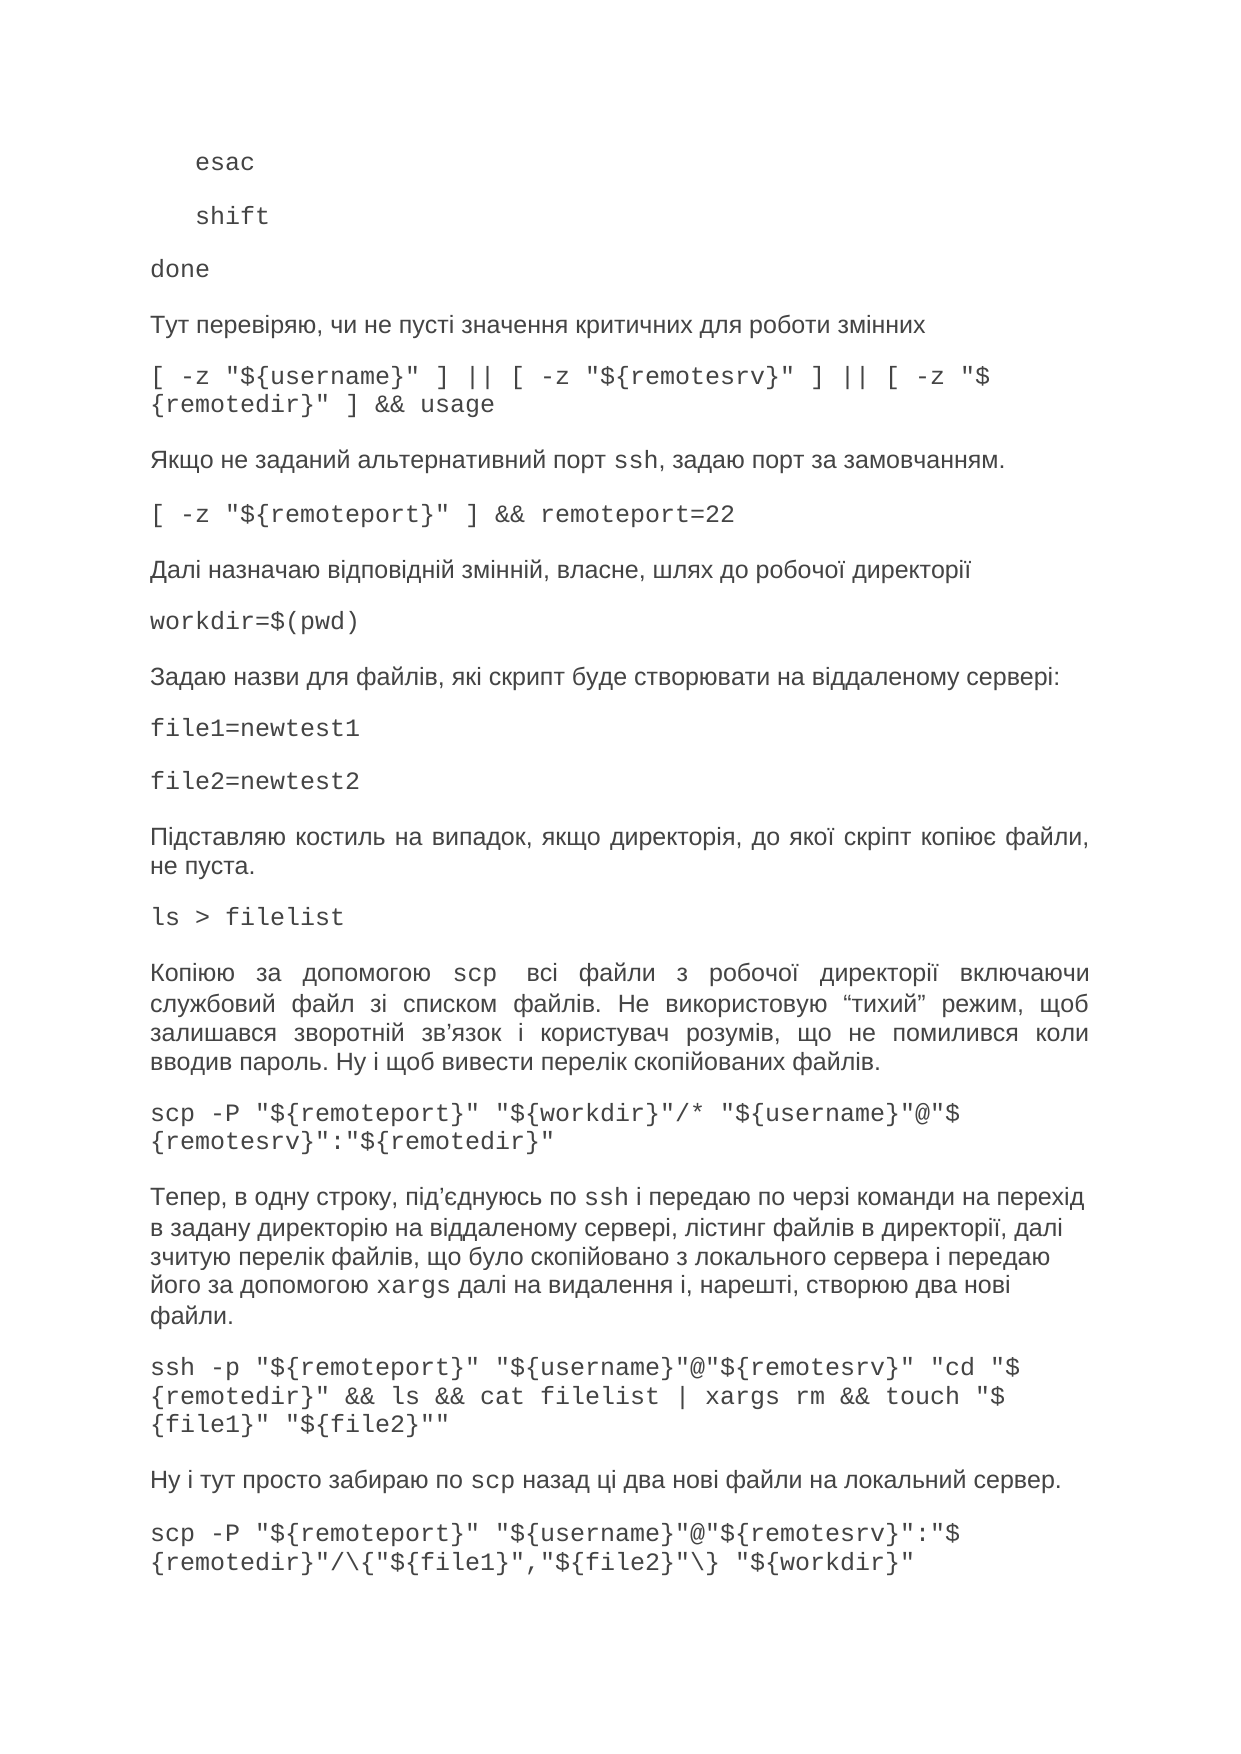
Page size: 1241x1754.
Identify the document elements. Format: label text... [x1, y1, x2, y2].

text Якщо не заданий альтернативний порт ssh, задаю порт за замовчанням. [150, 445, 1090, 476]
text esac [150, 150, 1090, 178]
text Тут перевіряю, чи не пусті значення критичних для роботи змінних [150, 310, 1090, 339]
text scp -P "${remoteport}" "${workdir}"/* "${username}"@"${remotesrv}":"${remotedir}" [150, 1100, 1090, 1157]
text [ -z "${username}" ] || [ -z "${remotesrv}" ] || [ -z "${remotedir}" ] && usage [150, 364, 1090, 420]
text Підставляю костиль на випадок, якщо директорія, до якої скріпт копіює файли, не пуста. [150, 822, 1090, 880]
text ls > filelist [150, 905, 1090, 933]
text done [150, 257, 1090, 285]
text file2=newtest2 [150, 769, 1090, 797]
text Далі назначаю відповідній змінній, власне, шлях до робочої директорії [150, 555, 1090, 583]
text shift [150, 203, 1090, 232]
text Копіюю за допомогою scp всі файли з робочої директорії включаючи службовий файл зі списком файлів. Не використовую “тихий” режим, щоб залишався зворотній зв’язок і користувач розумів, що не помилився коли вводив пароль. Ну і щоб вивести перелік скопійованих файлів. [150, 958, 1090, 1075]
text Ну і тут просто забираю по scp назад ці два нові файли на локальний сервер. [150, 1465, 1090, 1496]
text file1=newtest1 [150, 716, 1090, 744]
text [ -z "${remoteport}" ] && remoteport=22 [150, 501, 1090, 530]
text Задаю назви для файлів, які скрипт буде створювати на віддаленому сервері: [150, 662, 1090, 691]
text Тепер, в одну строку, під’єднуюсь по ssh і передаю по черзі команди на перехід в задану директорію на віддаленому сервері, лістинг файлів в директорії, далі зчитую перелік файлів, що було скопійовано з локального сервера і передаю його за допомогою xargs далі на видалення і, нарешті, створюю два нові файли. [150, 1182, 1090, 1330]
text scp -P "${remoteport}" "${username}"@"${remotesrv}":"${remotedir}"/\{"${file1}","${file2}"\} "${workdir}" [150, 1521, 1090, 1578]
text ssh -p "${remoteport}" "${username}"@"${remotesrv}" "cd "${remotedir}" && ls && cat filelist | xargs rm && touch "${file1}" "${file2}"" [150, 1355, 1090, 1440]
text workdir=$(pwd) [150, 608, 1090, 637]
